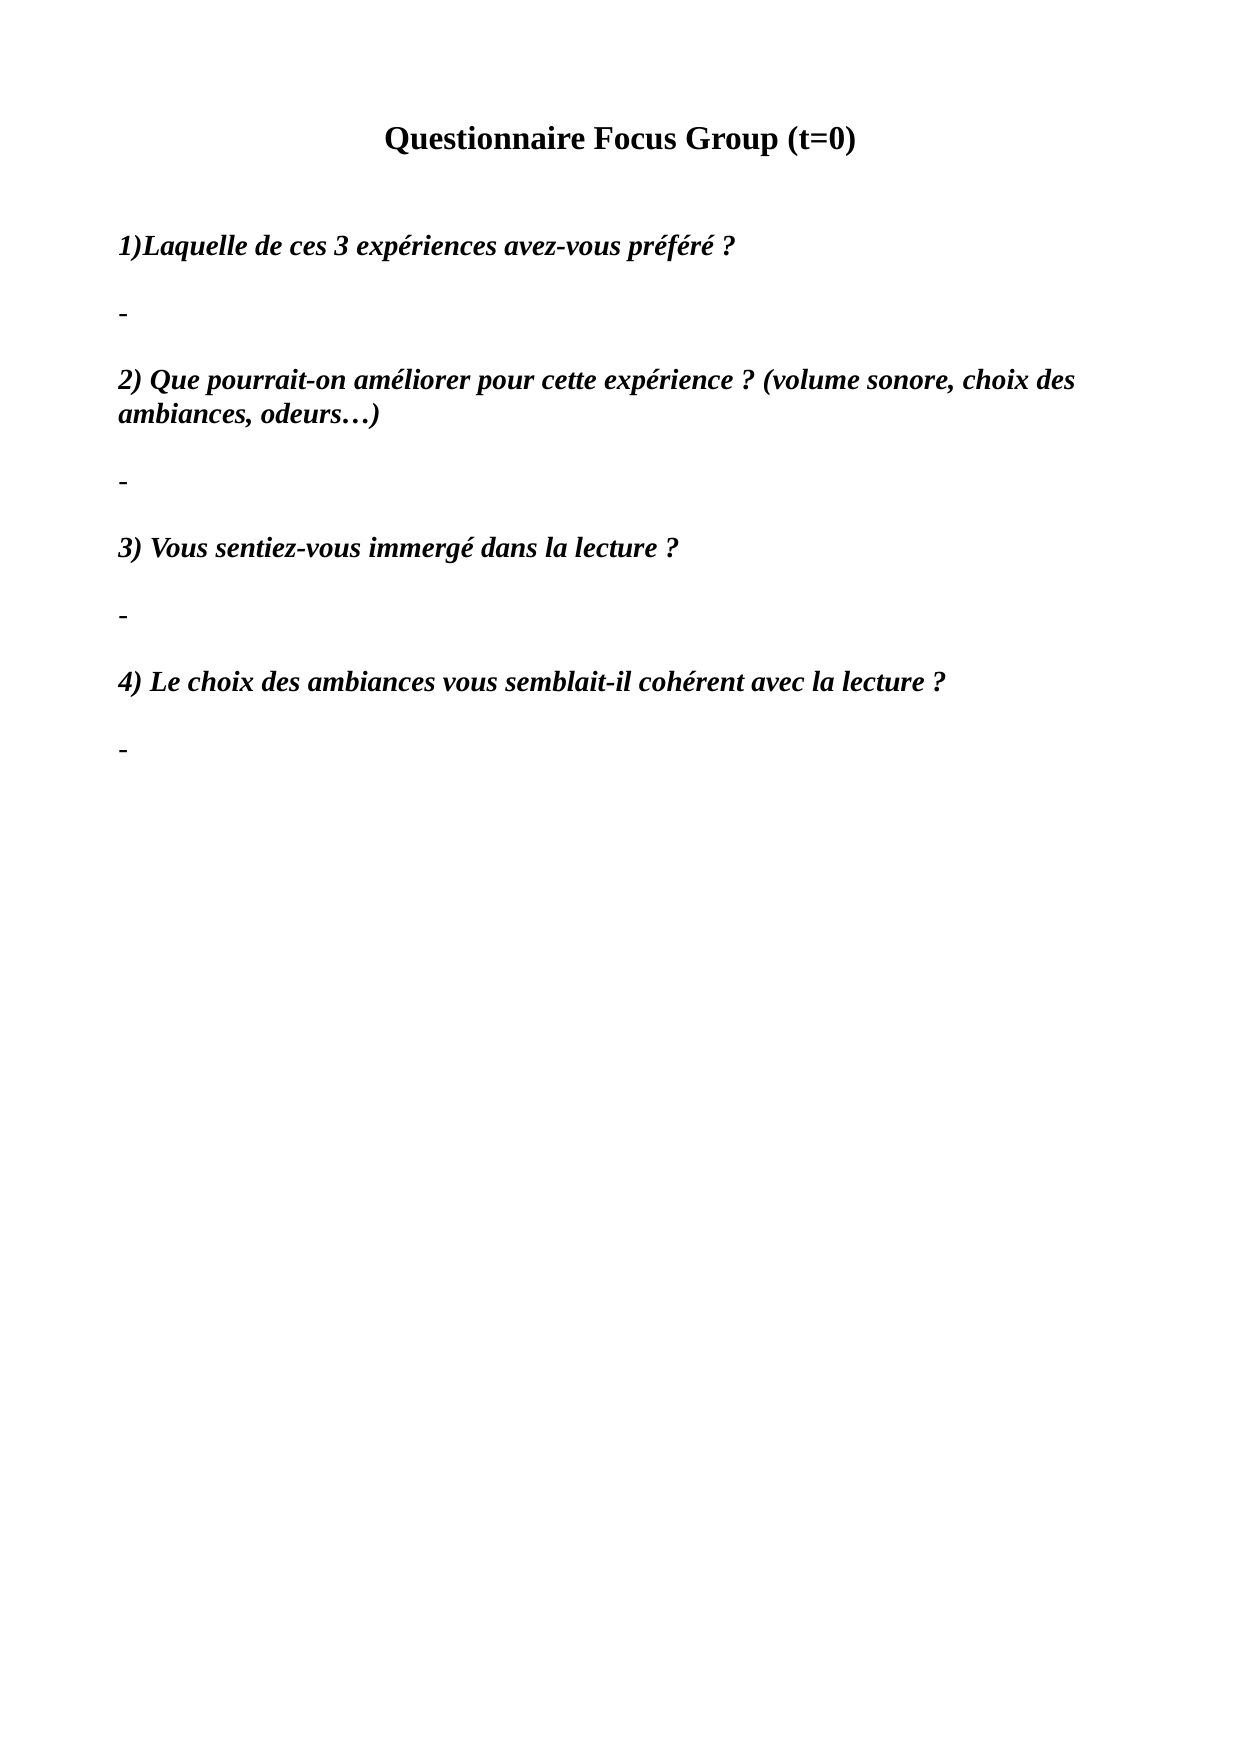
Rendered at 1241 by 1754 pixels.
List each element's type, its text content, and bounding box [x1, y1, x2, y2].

text 1)Laquelle de ces 3 expériences avez-vous préféré ? [118, 228, 1122, 262]
text - [118, 295, 1122, 329]
text - [118, 731, 1122, 765]
text 4) Le choix des ambiances vous semblait-il cohérent avec la lecture ? [118, 664, 1122, 698]
text ambiances, odeurs…) [118, 396, 1122, 429]
text - [118, 597, 1122, 631]
text 2) Que pourrait-on améliorer pour cette expérience ? (volume sonore, choix des [118, 362, 1122, 396]
text Questionnaire Focus Group (t=0) [118, 118, 1122, 156]
text 3) Vous sentiez-vous immergé dans la lecture ? [118, 530, 1122, 564]
text - [118, 463, 1122, 497]
